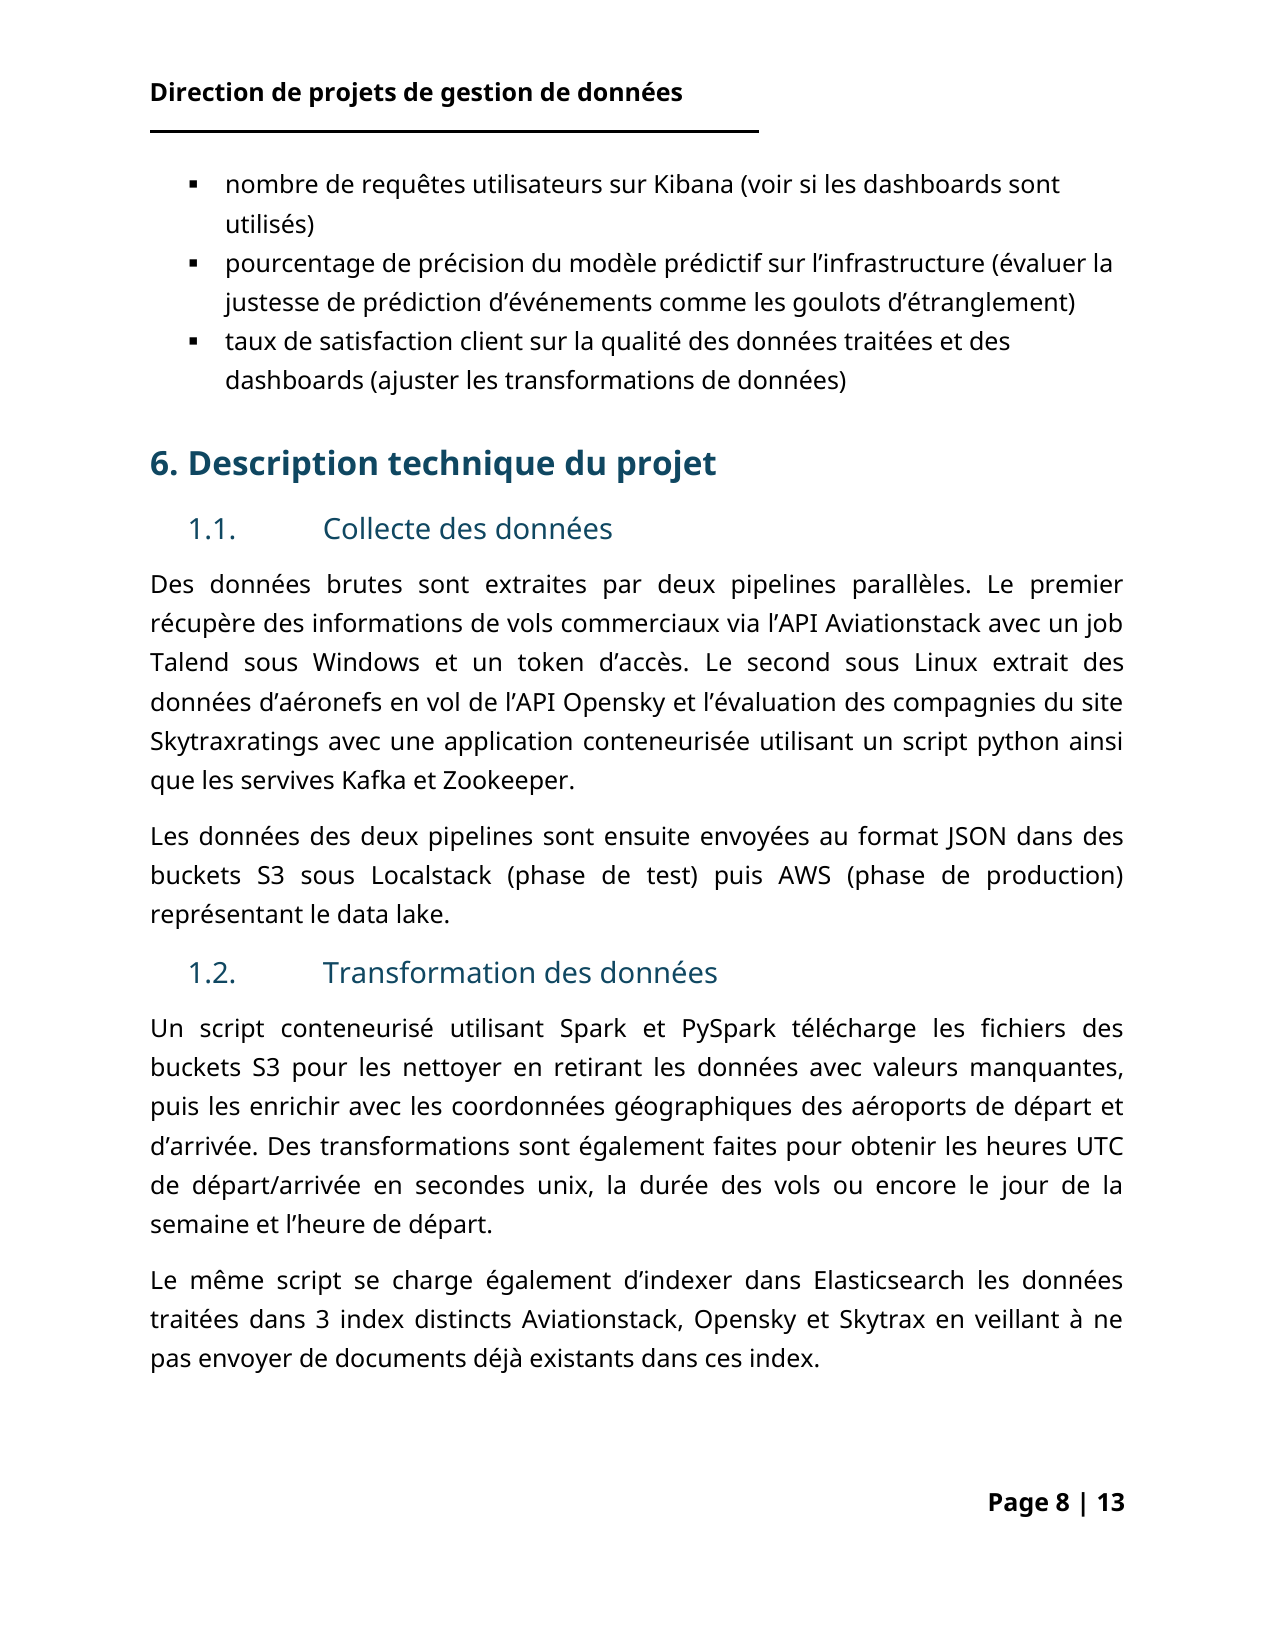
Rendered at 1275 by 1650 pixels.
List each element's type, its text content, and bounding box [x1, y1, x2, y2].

list pourcentage de précision du modèle prédictif sur l’infrastructure (évaluer la justesse de prédiction d’événements comme les goulots d’étranglement) [187, 246, 1125, 319]
text Les données des deux pipelines sont ensuite envoyées au format JSON dans des buckets S3 sous Localstack (phase de test) puis AWS (phase de production) représentant le data lake. [150, 818, 1125, 931]
list nombre de requêtes utilisateurs sur Kibana (voir si les dashboards sont utilisés) [187, 167, 1125, 240]
text Un script conteneurisé utilisant Spark et PySpark télécharge les fichiers des buckets S3 pour les nettoyer en retirant les données avec valeurs manquantes, puis les enrichir avec les coordonnées géographiques des aéroports de départ et d’arrivée. Des transformations sont également faites pour obtenir les heures UTC de départ/arrivée en secondes unix, la durée des vols ou encore le jour de la semaine et l’heure de départ. [150, 1011, 1125, 1241]
list Transformation des données [187, 952, 1125, 992]
text Des données brutes sont extraites par deux pipelines parallèles. Le premier récupère des informations de vols commerciaux via l’API Aviationstack avec un job Talend sous Windows et un token d’accès. Le second sous Linux extrait des données d’aéronefs en vol de l’API Opensky et l’évaluation des compagnies du site Skytraxratings avec une application conteneurisée utilisant un script python ainsi que les servives Kafka et Zookeeper. [150, 567, 1125, 797]
list taux de satisfaction client sur la qualité des données traitées et des dashboards (ajuster les transformations de données) [187, 324, 1125, 397]
text Le même script se charge également d’indexer dans Elasticsearch les données traitées dans 3 index distincts Aviationstack, Opensky et Skytrax en veillant à ne pas envoyer de documents déjà existants dans ces index. [150, 1262, 1125, 1375]
subtitle Description technique du projet [150, 440, 1125, 485]
list Collecte des données [187, 508, 1125, 548]
